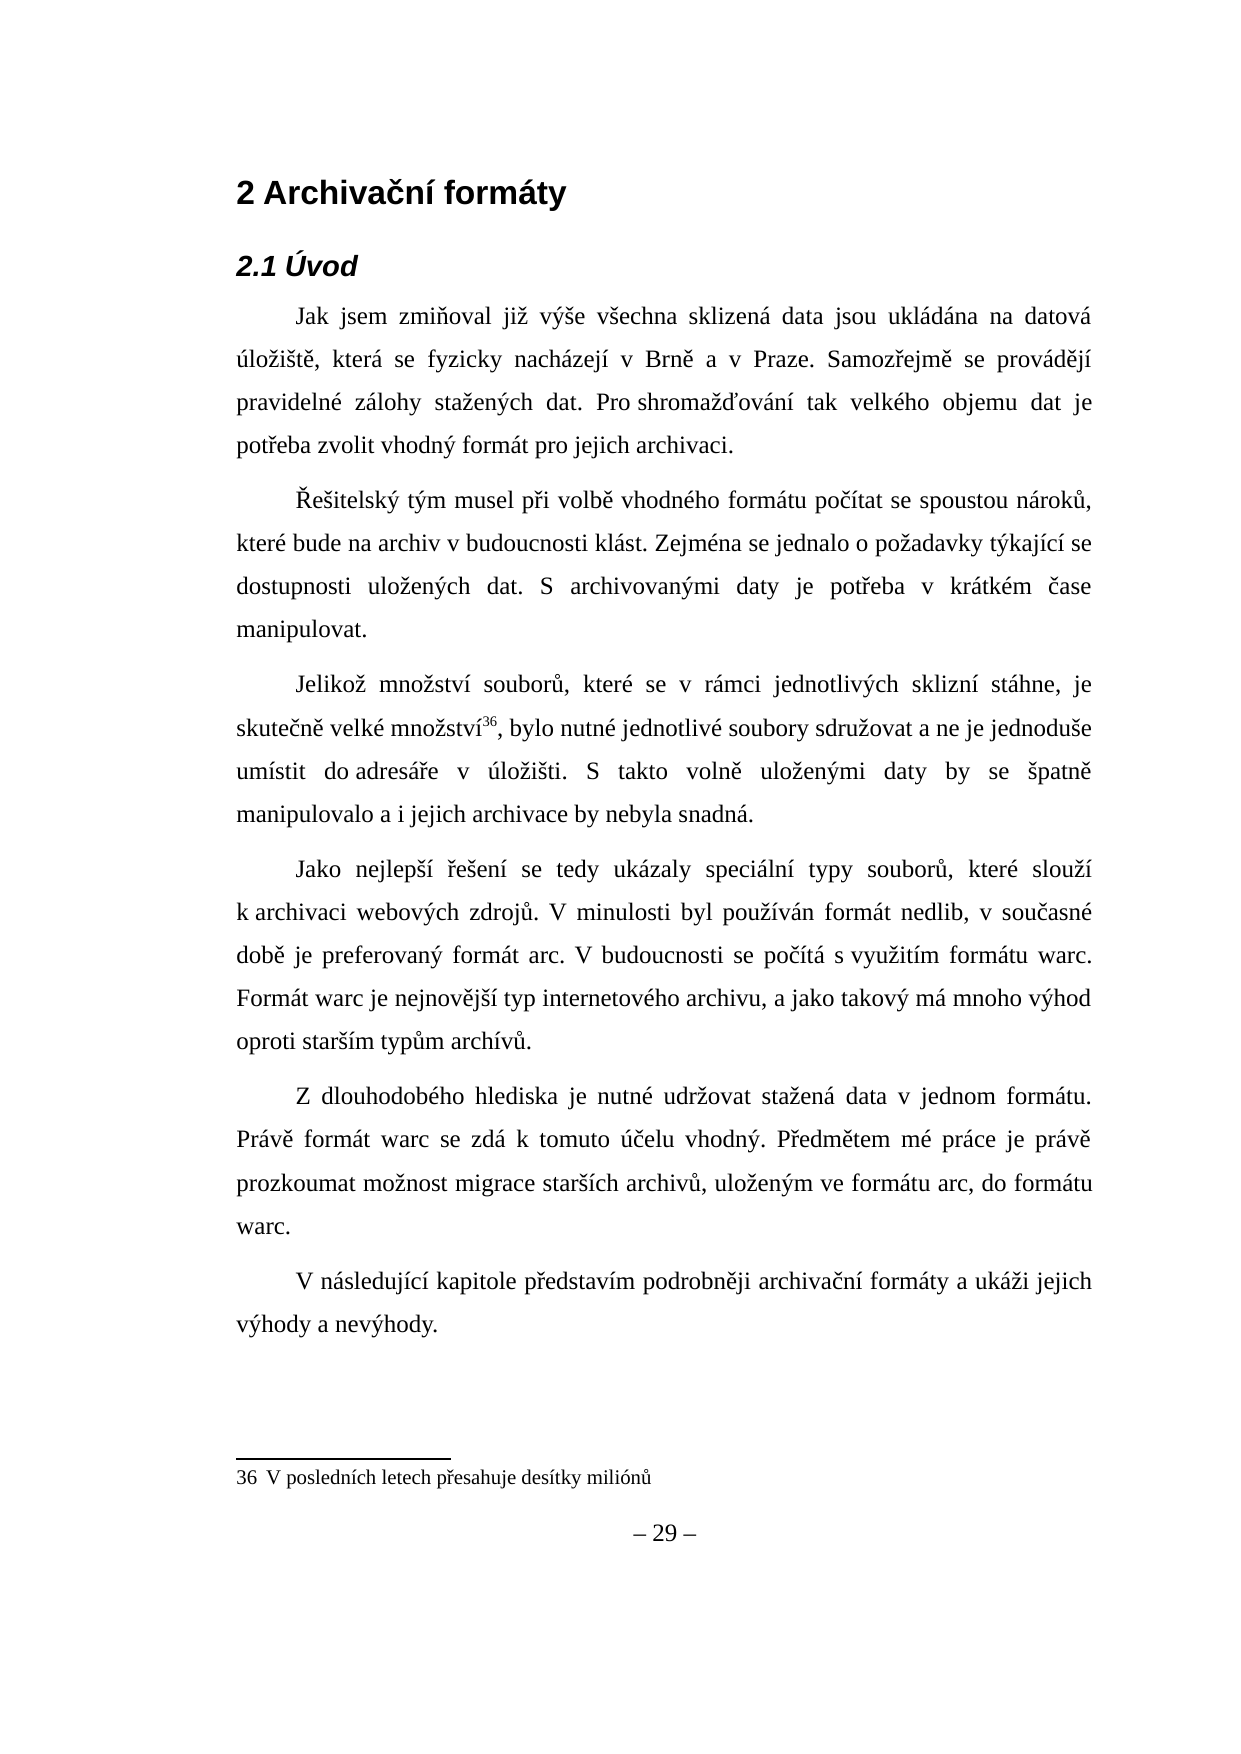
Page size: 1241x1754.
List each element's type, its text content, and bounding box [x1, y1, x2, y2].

text V následující kapitole představím podrobněji archivační formáty a ukáži jejich výhody a nevýhody. [236, 1266, 1093, 1338]
text V posledních letech přesahuje desítky miliónů [236, 1465, 1093, 1489]
text Jako nejlepší řešení se tedy ukázaly speciální typy souborů, které slouží k archivaci webových zdrojů. V minulosti byl používán formát nedlib, v současné době je preferovaný formát arc. V budoucnosti se počítá s využitím formátu warc. Formát warc je nejnovější typ internetového archivu, a jako takový má mnoho výhod oproti starším typům archívů. [236, 854, 1093, 1055]
text Jak jsem zmiňoval již výše všechna sklizená data jsou ukládána na datová úložiště, která se fyzicky nacházejí v Brně a v Praze. Samozřejmě se provádějí pravidelné zálohy stažených dat. Pro shromažďování tak velkého objemu dat je potřeba zvolit vhodný formát pro jejich archivaci. [236, 301, 1093, 459]
subtitle 2 Archivační formáty [236, 173, 1093, 211]
text Jelikož množství souborů, které se v rámci jednotlivých sklizní stáhne, je skutečně velké množství, bylo nutné jednotlivé soubory sdružovat a ne je jednoduše umístit do adresáře v úložišti. S takto volně uloženými daty by se špatně manipulovalo a i jejich archivace by nebyla snadná. [236, 669, 1093, 828]
text Z dlouhodobého hlediska je nutné udržovat stažená data v jednom formátu. Právě formát warc se zdá k tomuto účelu vhodný. Předmětem mé práce je právě prozkoumat možnost migrace starších archivů, uloženým ve formátu arc, do formátu warc. [236, 1081, 1093, 1239]
subtitle 2.1 Úvod [236, 249, 1093, 282]
text Řešitelský tým musel při volbě vhodného formátu počítat se spoustou nároků, které bude na archiv v budoucnosti klást. Zejména se jednalo o požadavky týkající se dostupnosti uložených dat. S archivovanými daty je potřeba v krátkém čase manipulovat. [236, 485, 1093, 643]
